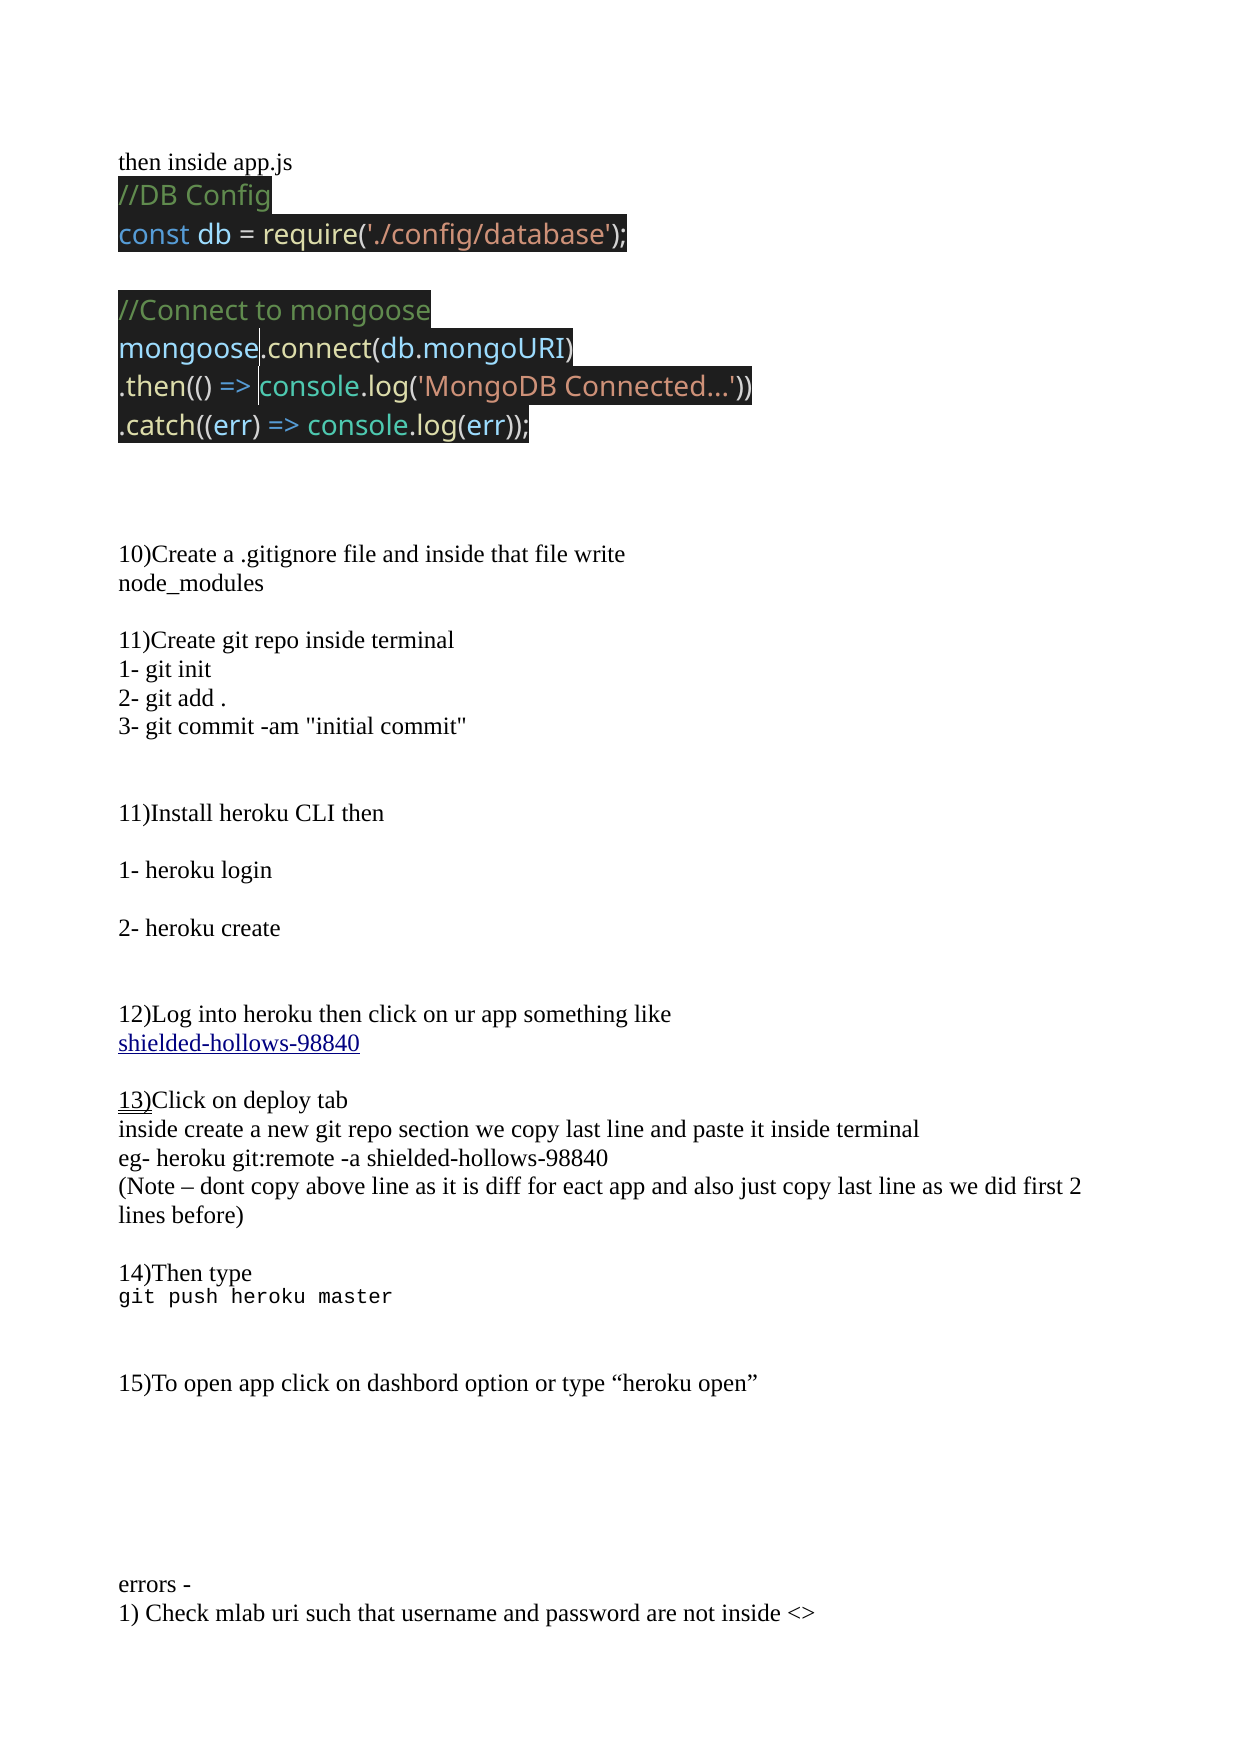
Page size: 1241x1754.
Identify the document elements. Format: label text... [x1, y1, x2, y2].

text eg- heroku git:remote -a shielded-hollows-98840 [118, 1143, 1122, 1171]
text 11)Install heroku CLI then [118, 798, 1122, 826]
text .catch((err) => console.log(err)); [118, 405, 1122, 443]
text 1- git init [118, 654, 1122, 683]
text 10)Create a .gitignore file and inside that file write [118, 539, 1122, 568]
text 2- heroku create [118, 913, 1122, 941]
text git push heroku master [118, 1286, 1122, 1310]
text errors - [118, 1569, 1122, 1598]
text mongoose.connect(db.mongoURI) [118, 328, 1122, 366]
text 1- heroku login [118, 855, 1122, 884]
text then inside app.js [118, 147, 1122, 176]
text 13)Click on deploy tab [118, 1085, 1122, 1114]
text 1) Check mlab uri such that username and password are not inside <> [118, 1598, 1122, 1626]
text 11)Create git repo inside terminal [118, 625, 1122, 654]
text 14)Then type [118, 1258, 1122, 1286]
text shielded-hollows-98840 [118, 1028, 1122, 1056]
text .then(() => console.log('MongoDB Connected...')) [118, 366, 1122, 405]
text 2- git add . [118, 683, 1122, 711]
text //DB Config [118, 176, 1122, 214]
text 3- git commit -am "initial commit" [118, 711, 1122, 740]
text 15)To open app click on dashbord option or type “heroku open” [118, 1368, 1122, 1396]
text //Connect to mongoose [118, 290, 1122, 328]
text 12)Log into heroku then click on ur app something like [118, 999, 1122, 1028]
text inside create a new git repo section we copy last line and paste it inside terminal [118, 1114, 1122, 1143]
text (Note – dont copy above line as it is diff for eact app and also just copy last line as we did first 2 lines before) [118, 1171, 1122, 1229]
text node_modules [118, 568, 1122, 596]
text const db = require('./config/database'); [118, 214, 1122, 252]
